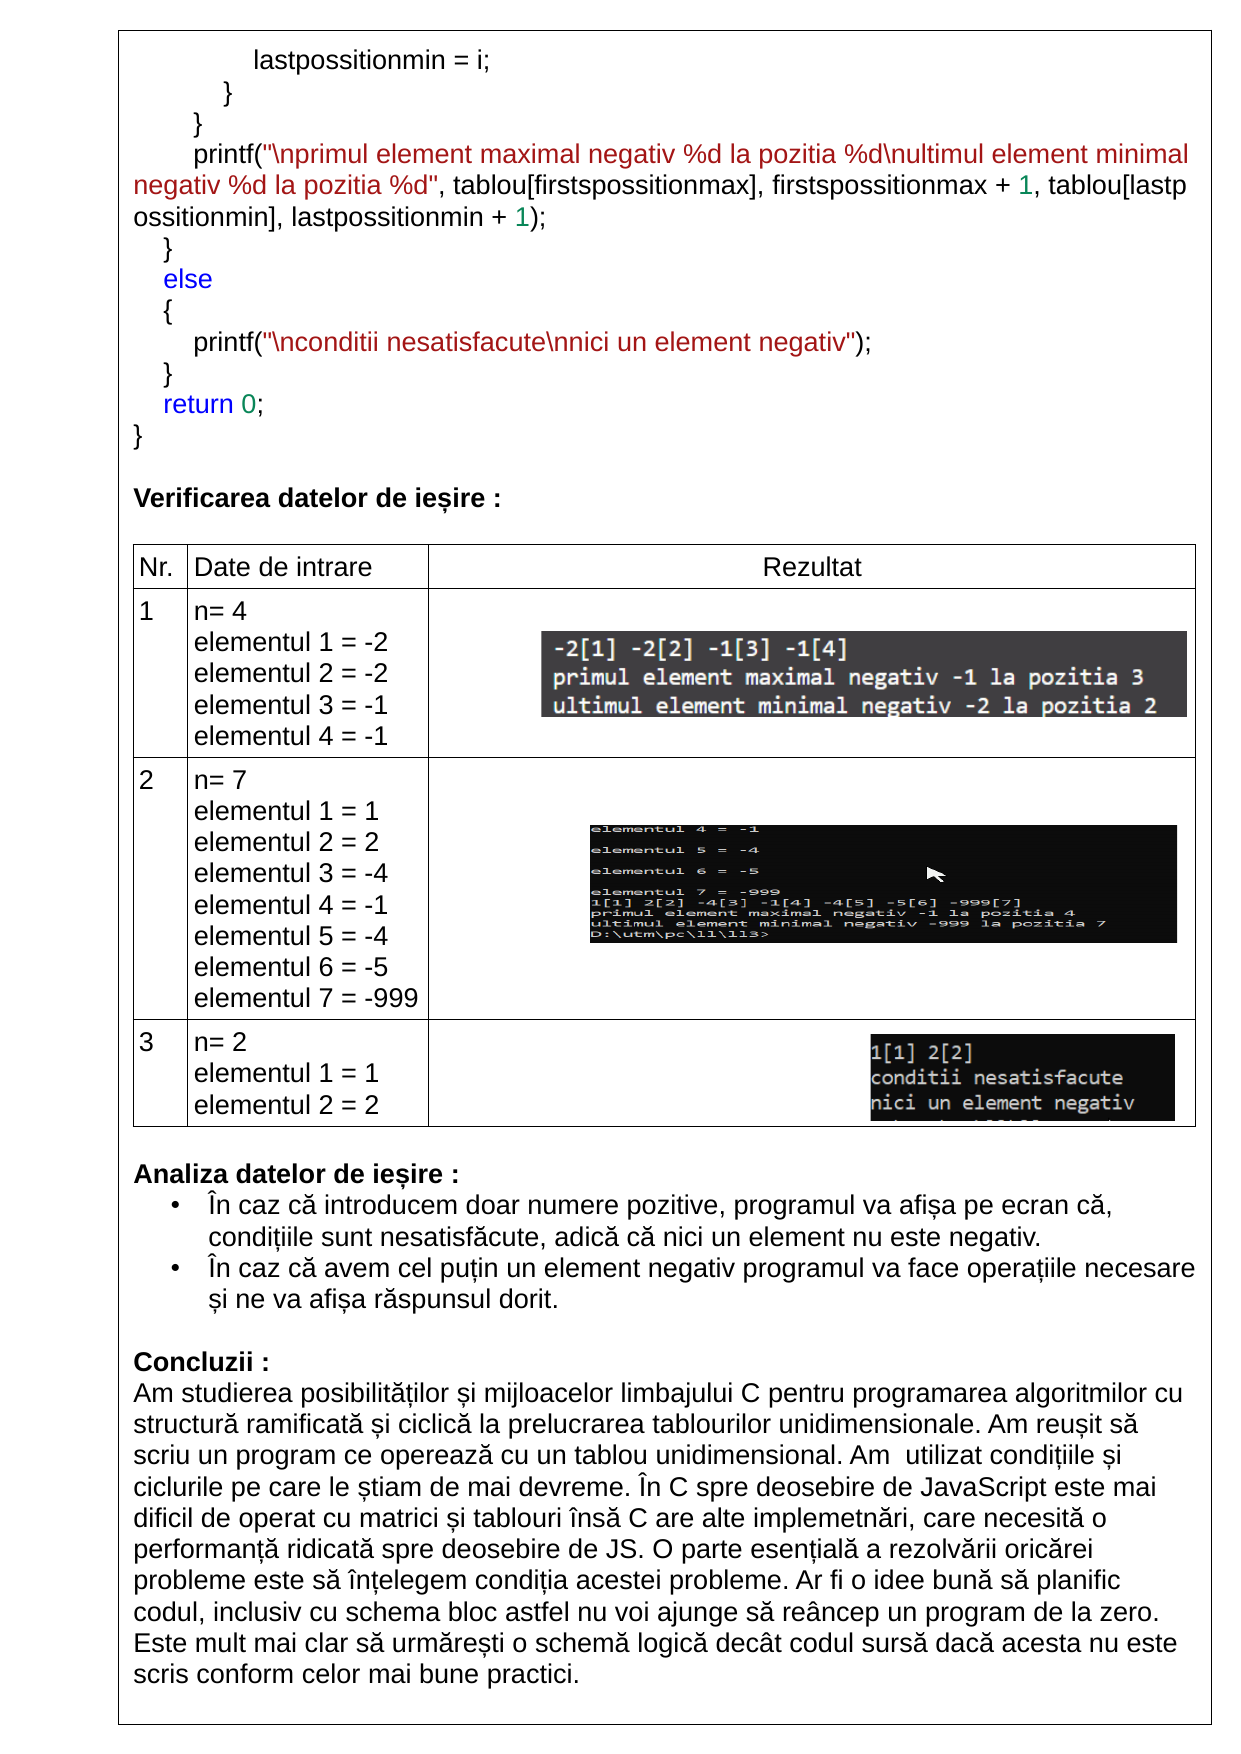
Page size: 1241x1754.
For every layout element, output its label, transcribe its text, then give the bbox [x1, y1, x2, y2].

text lastpossitionmin = i; [133, 44, 1196, 76]
table_cell n= 2 elementul 1 = 1 elementul 2 = 2 [188, 1020, 428, 1126]
text Verificarea datelor de ieșire : [133, 482, 1196, 513]
text } [133, 107, 1196, 138]
table_cell n= 7 elementul 1 = 1 elementul 2 = 2 elementul 3 = -4 elementul 4 = -1 elementul 5 = -4 elementul 6 = -5 elementul 7 = -999 [188, 758, 428, 1019]
table_cell 3 [134, 1020, 187, 1126]
text printf("\nconditii nesatisfacute\nnici un element negativ"); [133, 326, 1196, 357]
text } [133, 419, 1196, 451]
table_cell n= 4 elementul 1 = -2 elementul 2 = -2 elementul 3 = -1 elementul 4 = -1 [188, 589, 428, 757]
text else [133, 263, 1196, 294]
table_header Nr. [134, 545, 187, 588]
table_cell [429, 758, 1195, 1019]
text Am studierea posibilităților și mijloacelor limbajului C pentru programarea algoritmilor cu structură ramificată și ciclică la prelucrarea tablourilor unidimensionale. Am reușit să scriu un program ce operează cu un tablou unidimensional. Am utilizat condițiile și ciclurile pe care le știam de mai devreme. În C spre deosebire de JavaScript este mai dificil de operat cu matrici și tablouri însă C are alte implemetnări, care necesită o performanță ridicată spre deosebire de JS. O parte esențială a rezolvării oricărei probleme este să înțelegem condiția acestei probleme. Ar fi o idee bună să planific codul, inclusiv cu schema bloc astfel nu voi ajunge să reâncep un program de la zero. Este mult mai clar să urmărești o schemă logică decât codul sursă dacă acesta nu este scris conform celor mai bune practici. [133, 1377, 1196, 1689]
list În caz că avem cel puțin un element negativ programul va face operațiile necesare și ne va afișa răspunsul dorit. [171, 1252, 1196, 1314]
text } [133, 357, 1196, 388]
picture [541, 631, 1187, 717]
text return 0; [133, 388, 1196, 419]
list În caz că introducem doar numere pozitive, programul va afișa pe ecran că, condițiile sunt nesatisfăcute, adică că nici un element nu este negativ. [171, 1189, 1196, 1252]
picture [590, 825, 1178, 943]
text } [133, 232, 1196, 263]
text Concluzii : [133, 1346, 1196, 1377]
picture [870, 1034, 1175, 1121]
text } [133, 76, 1196, 107]
table_cell [429, 589, 1195, 757]
table_header Date de intrare [188, 545, 428, 588]
text { [133, 294, 1196, 326]
text printf("\nprimul element maximal negativ %d la pozitia %d\nultimul element minimal negativ %d la pozitia %d", tablou[firstspossitionmax], firstspossitionmax + 1, tablou[lastpossitionmin], lastpossitionmin + 1); [133, 138, 1196, 232]
table_header Rezultat [429, 545, 1195, 588]
table_cell [429, 1020, 1195, 1126]
text Analiza datelor de ieșire : [133, 1158, 1196, 1189]
table_cell 2 [134, 758, 187, 1019]
table_cell 1 [134, 589, 187, 757]
